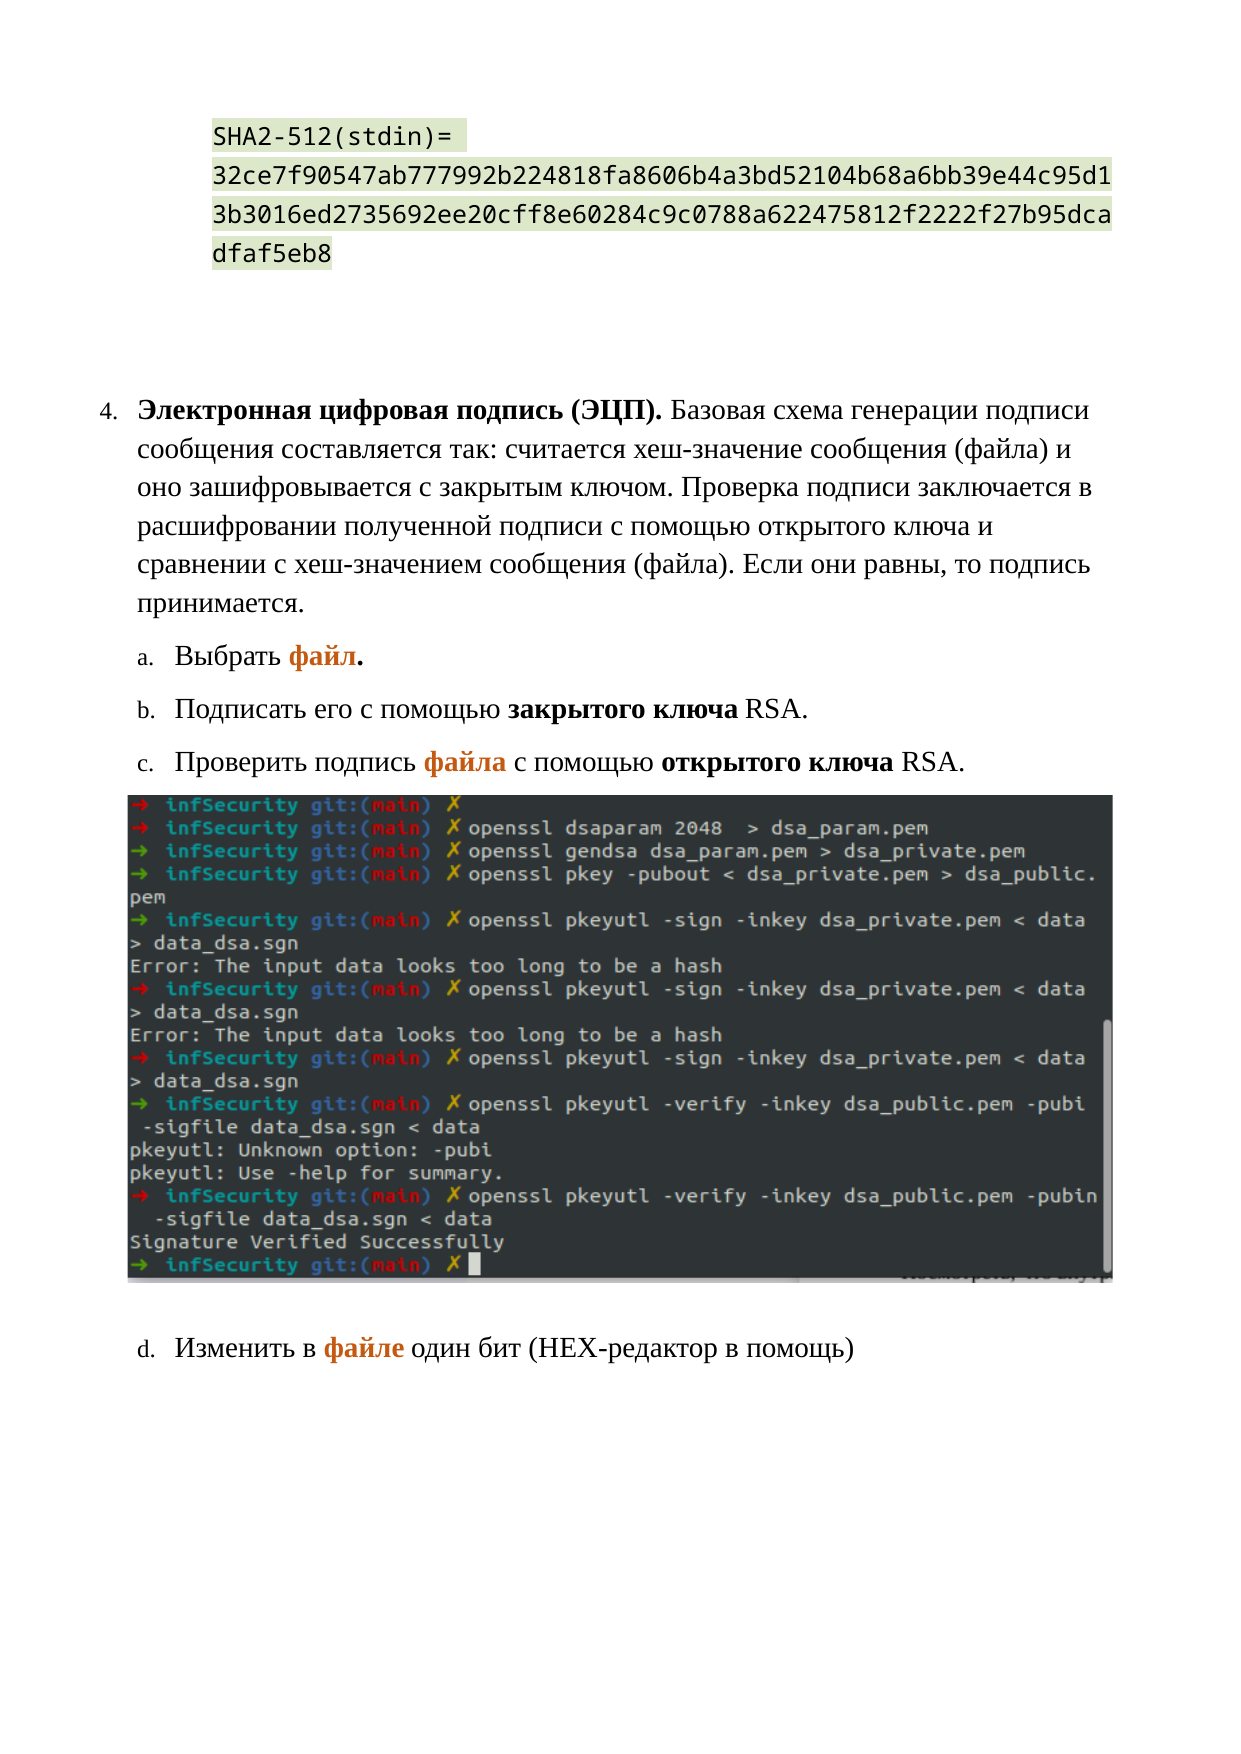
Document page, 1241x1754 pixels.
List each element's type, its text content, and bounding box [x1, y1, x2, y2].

list Подписать его с помощью закрытого ключа RSA. [137, 691, 1122, 725]
list Изменить в файле один бит (HEX-редактор в помощь) [137, 1331, 1122, 1364]
list Выбрать файл. [137, 638, 1122, 672]
list Электронная цифровая подпись (ЭЦП). Базовая схема генерации подписи сообщения составляется так: считается хеш-значение сообщения (файла) и оно зашифровывается с закрытым ключом. Проверка подписи заключается в расшифровании полученной подписи с помощью открытого ключа и сравнении с хеш-значением сообщения (файла). Если они равны, то подпись принимается. [99, 392, 1122, 618]
picture [127, 795, 1113, 1283]
list SHA2-512(stdin)= 32ce7f90547ab777992b224818fa8606b4a3bd52104b68a6bb39e44c95d13b3016ed2735692ee20cff8e60284c9c0788a622475812f2222f27b95dcadfaf5eb8 [174, 118, 1122, 270]
list Проверить подпись файла с помощью открытого ключа RSA. [137, 744, 1122, 1312]
